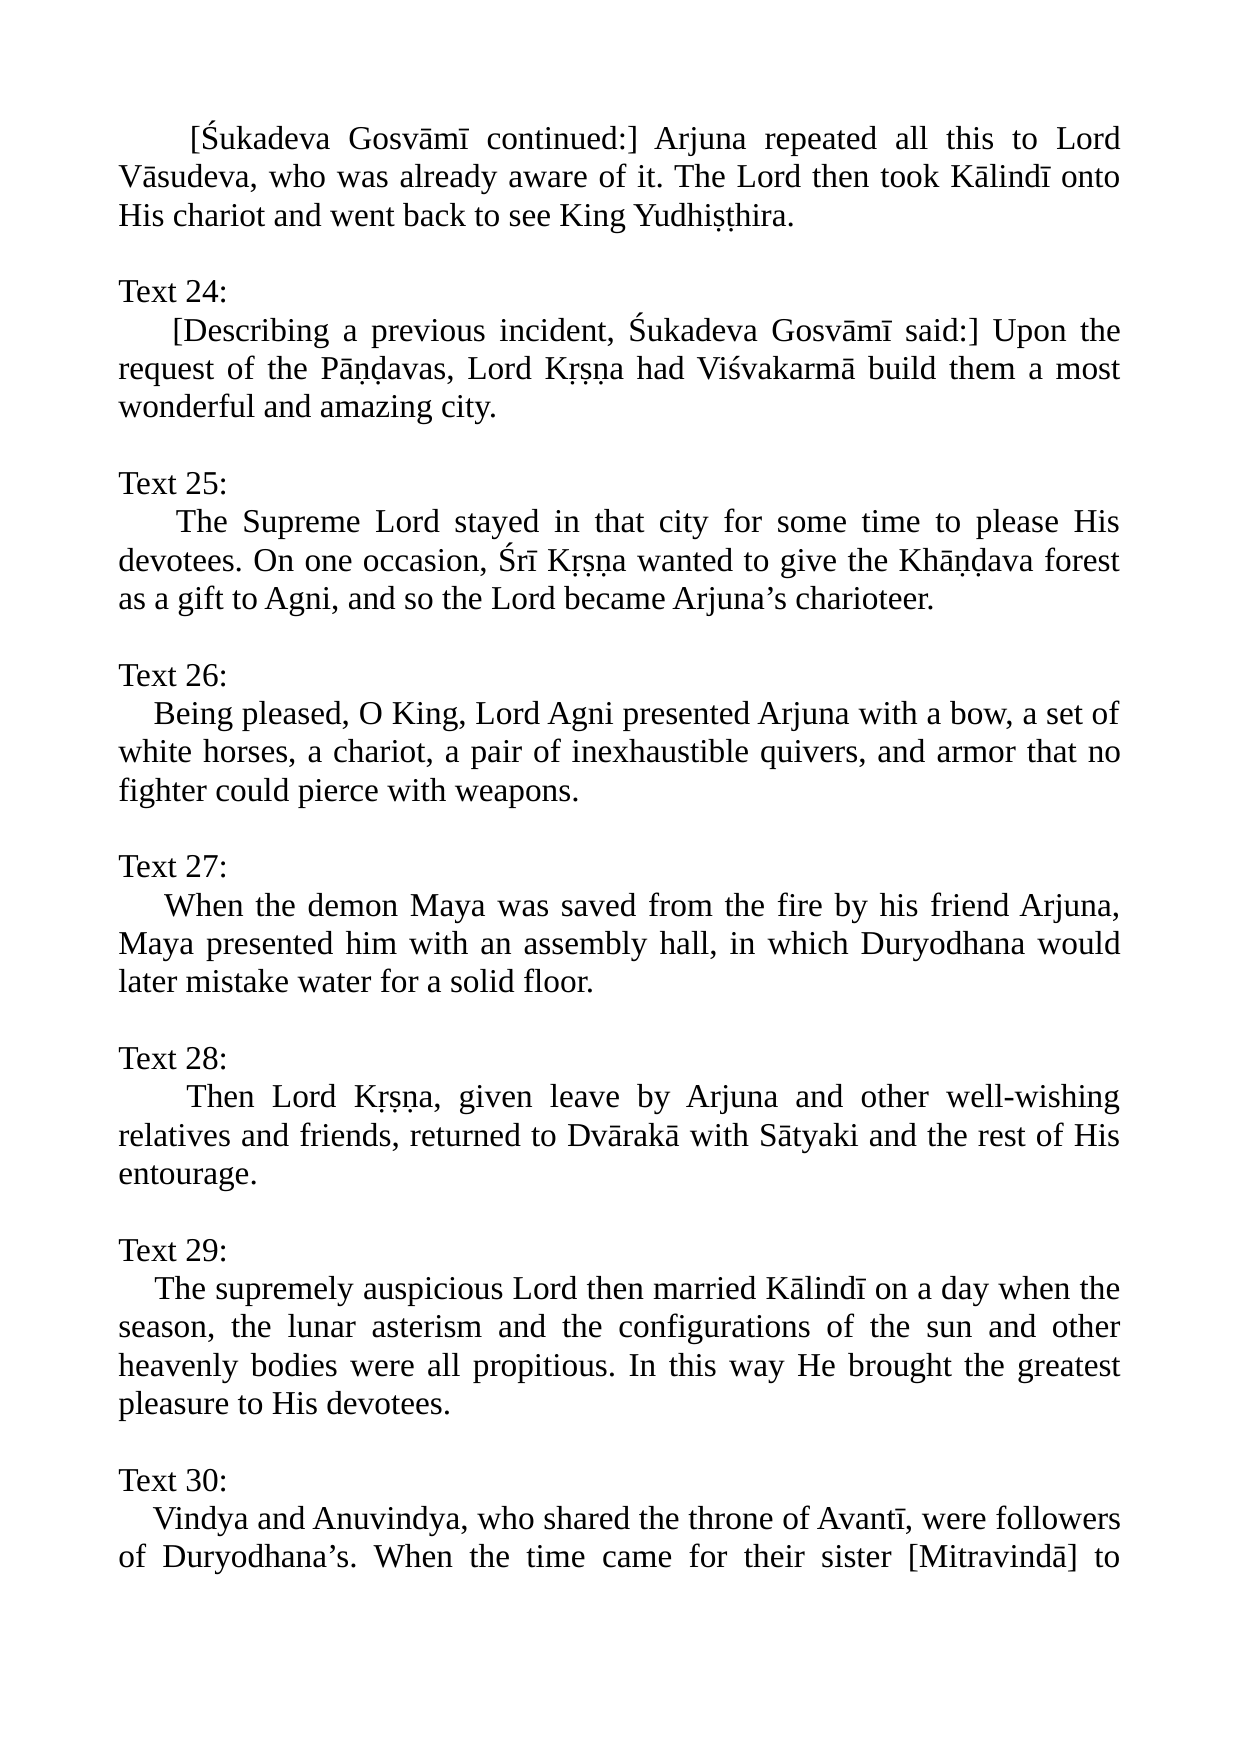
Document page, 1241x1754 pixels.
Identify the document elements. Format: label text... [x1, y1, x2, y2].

text Vindya and Anuvindya, who shared the throne of Avantī, were followers of Duryodhana’s. When the time came for their sister [Mitravindā] to [118, 1498, 1122, 1575]
text Being pleased, O King, Lord Agni presented Arjuna with a bow, a set of white horses, a chariot, a pair of inexhaustible quivers, and armor that no fighter could pierce with weapons. [118, 693, 1122, 808]
text Text 26: [118, 655, 1122, 693]
text Then Lord Kṛṣṇa, given leave by Arjuna and other well-wishing relatives and friends, returned to Dvārakā with Sātyaki and the rest of His entourage. [118, 1076, 1122, 1191]
text The supremely auspicious Lord then married Kālindī on a day when the season, the lunar asterism and the configurations of the sun and other heavenly bodies were all propitious. In this way He brought the greatest pleasure to His devotees. [118, 1268, 1122, 1421]
text [Śukadeva Gosvāmī continued:] Arjuna repeated all this to Lord Vāsudeva, who was already aware of it. The Lord then took Kālindī onto His chariot and went back to see King Yudhiṣṭhira. [118, 118, 1122, 233]
text [Describing a previous incident, Śukadeva Gosvāmī said:] Upon the request of the Pāṇḍavas, Lord Kṛṣṇa had Viśvakarmā build them a most wonderful and amazing city. [118, 310, 1122, 425]
text Text 28: [118, 1038, 1122, 1076]
text Text 25: [118, 463, 1122, 501]
text Text 24: [118, 271, 1122, 310]
text Text 29: [118, 1230, 1122, 1268]
text When the demon Maya was saved from the fire by his friend Arjuna, Maya presented him with an assembly hall, in which Duryodhana would later mistake water for a solid floor. [118, 885, 1122, 1000]
text Text 27: [118, 846, 1122, 885]
text Text 30: [118, 1460, 1122, 1498]
text The Supreme Lord stayed in that city for some time to please His devotees. On one occasion, Śrī Kṛṣṇa wanted to give the Khāṇḍava forest as a gift to Agni, and so the Lord became Arjuna’s charioteer. [118, 501, 1122, 616]
